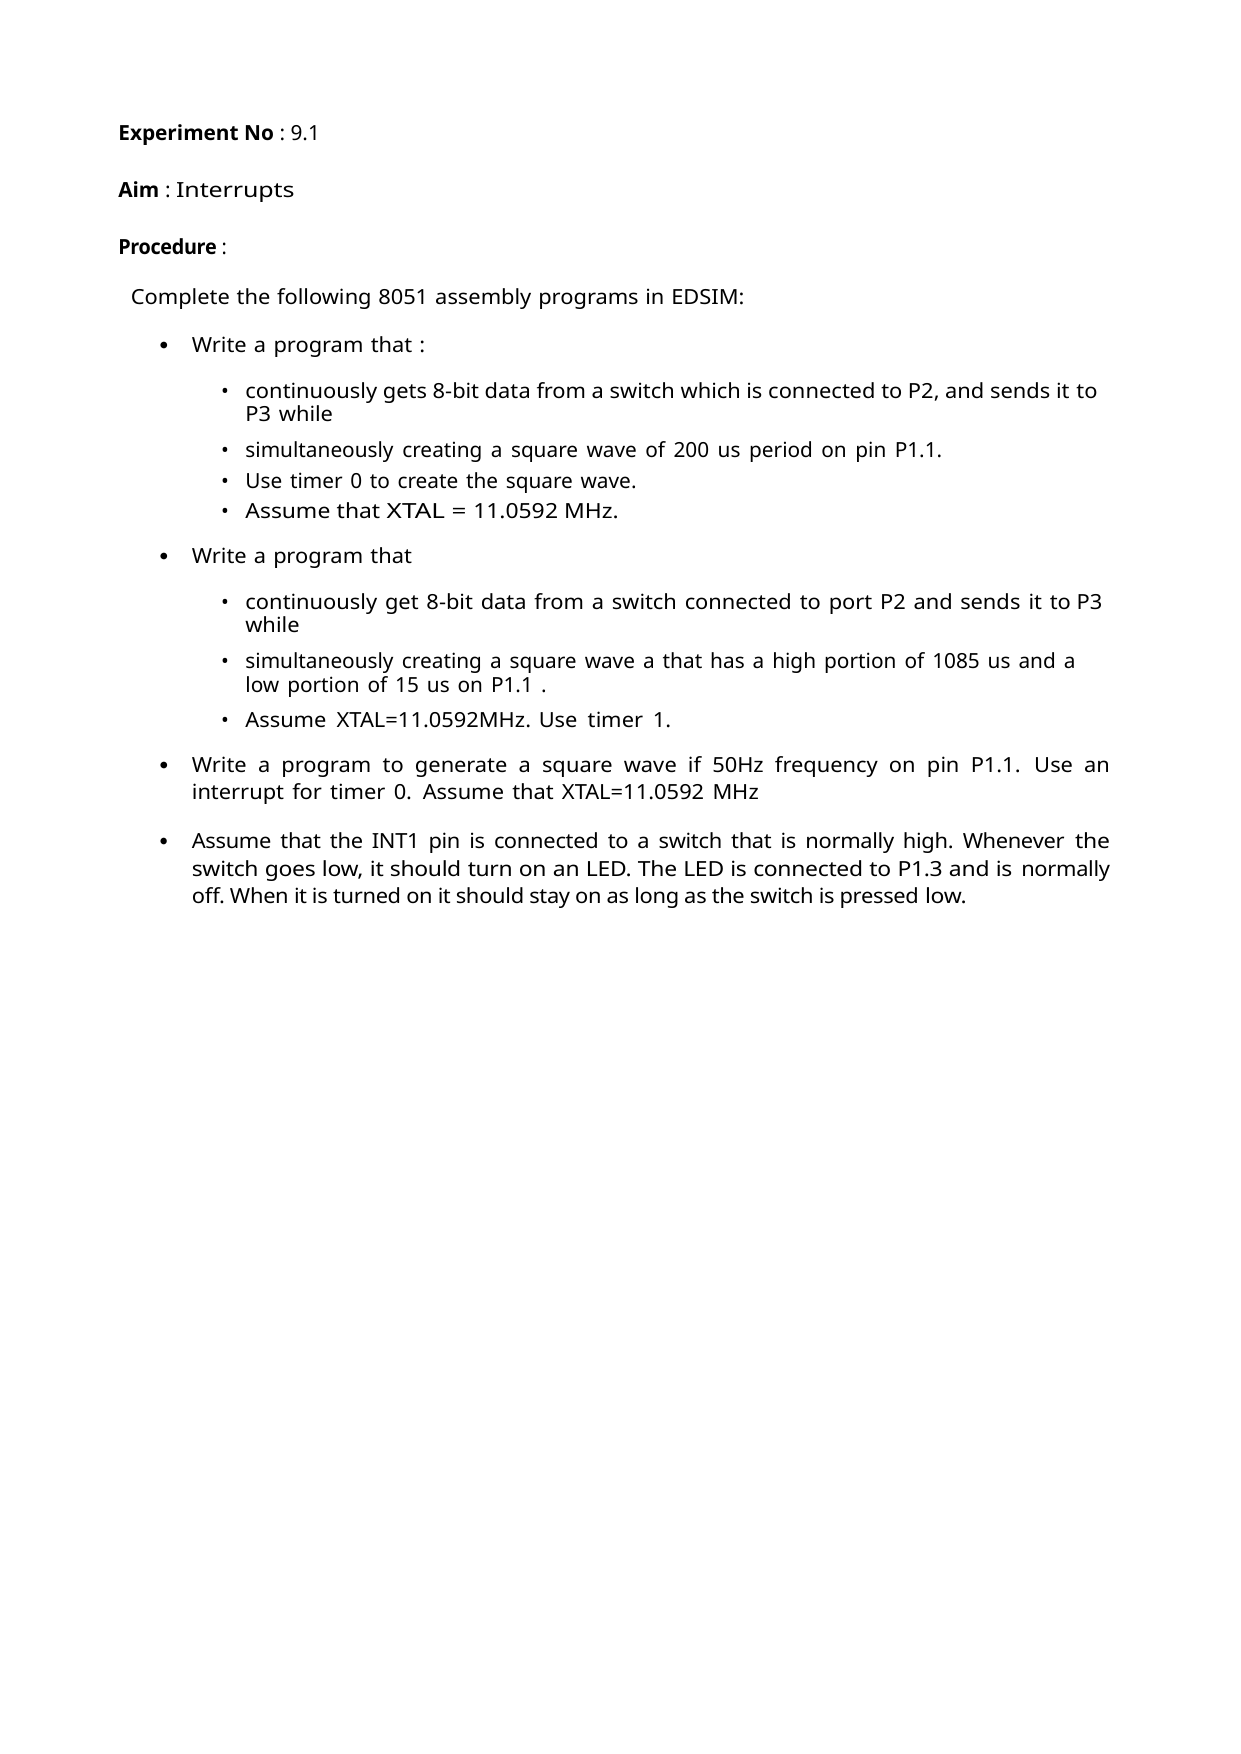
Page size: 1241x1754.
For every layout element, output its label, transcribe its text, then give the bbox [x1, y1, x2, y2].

text Aim : Interrupts [118, 175, 1122, 203]
list Write a program that : [160, 331, 1122, 359]
list continuously get 8-bit data from a switch connected to port P2 and sends it to P3 while [221, 590, 1109, 638]
list Use timer 0 to create the square wave. [221, 466, 1122, 494]
list Write a program to generate a square wave if 50Hz frequency on pin P1.1. Use an interrupt for timer 0. Assume that XTAL=11.0592 MHz [160, 750, 1110, 806]
text Experiment No : 9.1 [118, 118, 1122, 147]
text Procedure : [118, 232, 1122, 260]
list Assume that the INT1 pin is connected to a switch that is normally high. Whenever the switch goes low, it should turn on an LED. The LED is connected to P1.3 and is normally off. When it is turned on it should stay on as long as the switch is pressed low. [160, 826, 1110, 910]
list continuously gets 8-bit data from a switch which is connected to P2, and sends it to P3 while [221, 379, 1109, 428]
list simultaneously creating a square wave of 200 us period on pin P1.1. [221, 435, 1122, 464]
list Write a program that [160, 541, 1122, 569]
list Assume XTAL=11.0592MHz. Use timer 1. [221, 706, 1122, 734]
list simultaneously creating a square wave a that has a high portion of 1085 us and a low portion of 15 us on P1.1 . [221, 650, 1110, 698]
text Complete the following 8051 assembly programs in EDSIM: [131, 282, 1122, 310]
list Assume that XTAL = 11.0592 MHz. [221, 496, 1122, 525]
